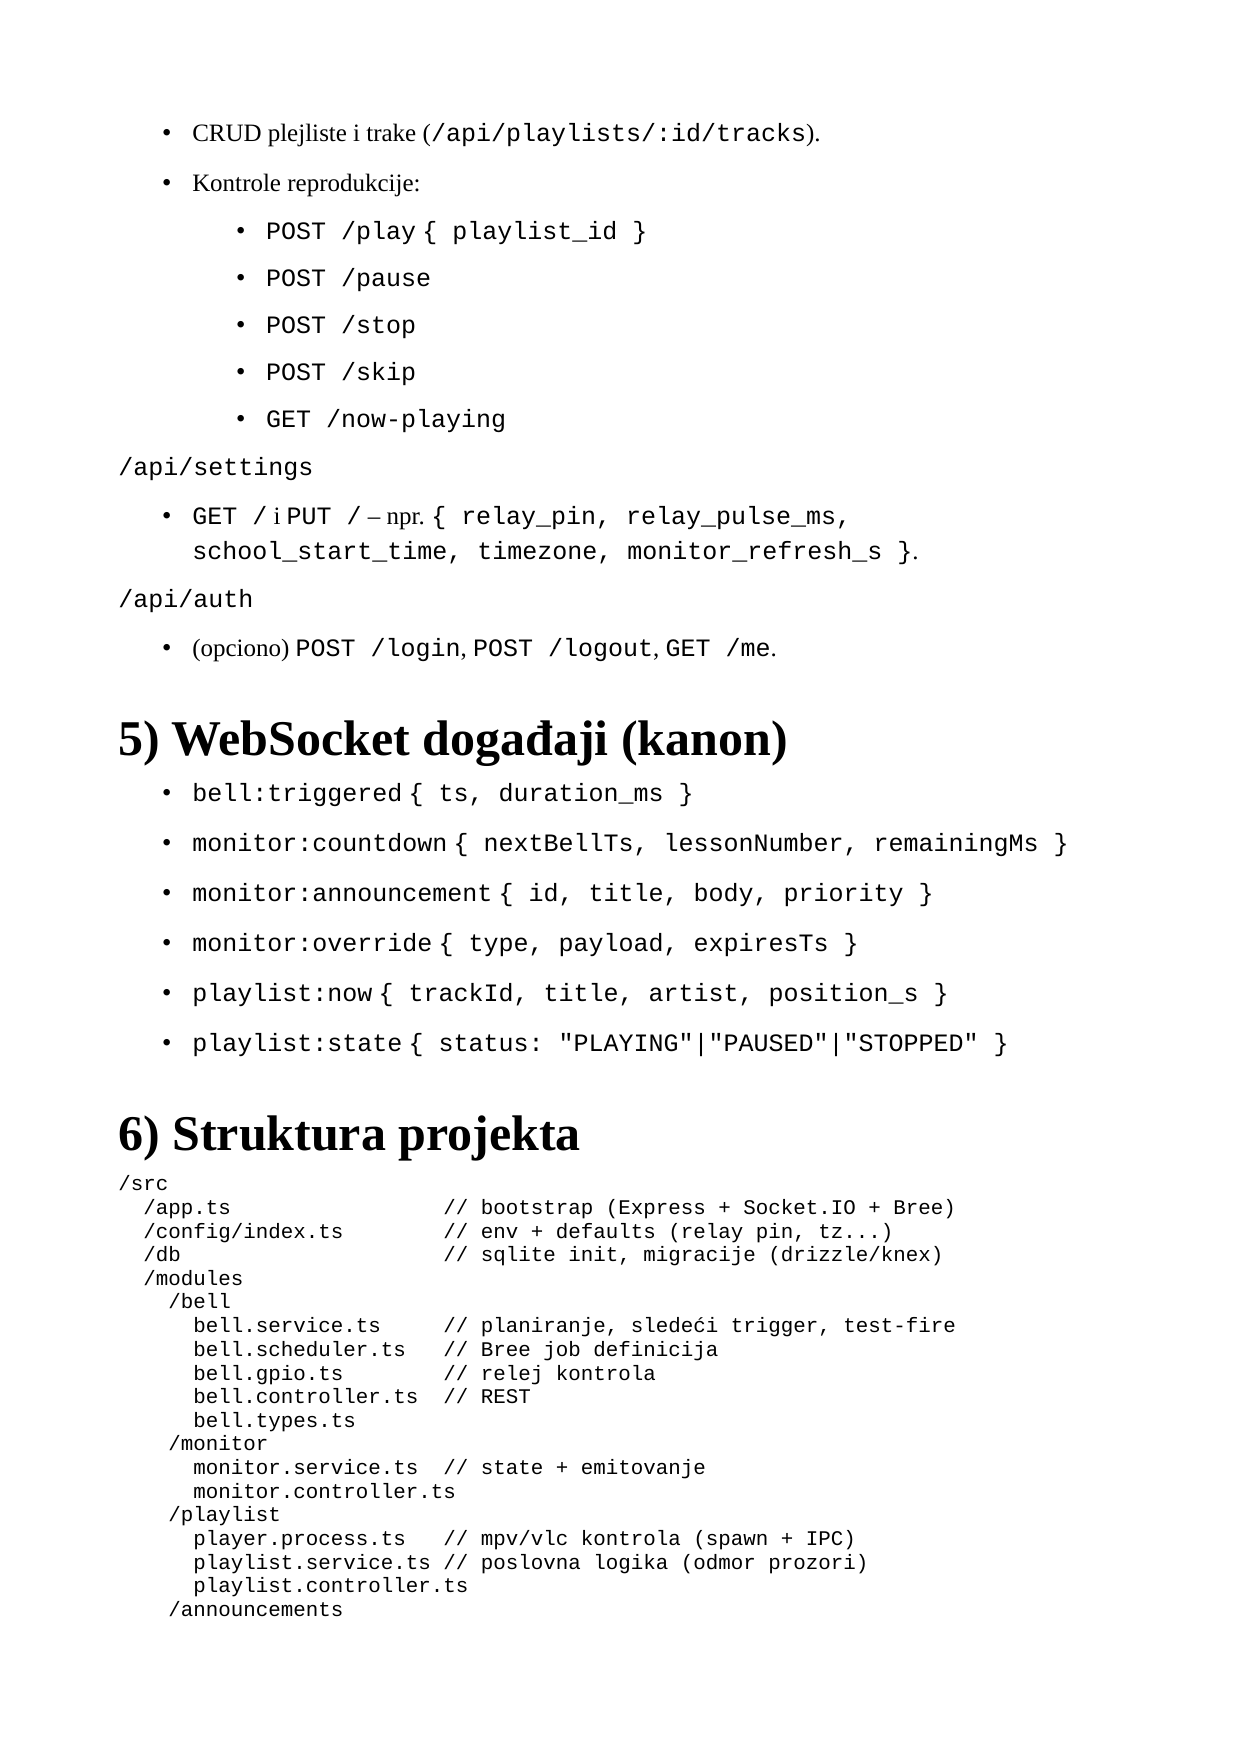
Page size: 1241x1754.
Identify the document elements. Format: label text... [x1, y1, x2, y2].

text monitor.service.ts // state + emitovanje [118, 1457, 1122, 1481]
text playlist.controller.ts [118, 1575, 1122, 1599]
text bell.types.ts [118, 1410, 1122, 1433]
text playlist.service.ts // poslovna logika (odmor prozori) [118, 1552, 1122, 1575]
text bell.service.ts // planiranje, sledeći trigger, test-fire [118, 1315, 1122, 1339]
list POST /play { playlist_id } [236, 216, 1122, 247]
list monitor:countdown { nextBellTs, lessonNumber, remainingMs } [162, 828, 1122, 859]
list monitor:override { type, payload, expiresTs } [162, 928, 1122, 959]
text /announcements [118, 1599, 1122, 1623]
text /bell [118, 1292, 1122, 1315]
text /playlist [118, 1504, 1122, 1528]
text /api/settings [118, 454, 1122, 482]
list POST /skip [236, 360, 1122, 388]
list GET / i PUT / – npr. { relay_pin, relay_pulse_ms, school_start_time, timezone, monitor_refresh_s }. [162, 501, 1122, 567]
text monitor.controller.ts [118, 1481, 1122, 1504]
subtitle 5) WebSocket događaji (kanon) [118, 708, 1122, 766]
text /api/auth [118, 586, 1122, 614]
list playlist:now { trackId, title, artist, position_s } [162, 978, 1122, 1009]
list monitor:announcement { id, title, body, priority } [162, 878, 1122, 909]
text /config/index.ts // env + defaults (relay pin, tz...) [118, 1221, 1122, 1244]
list CRUD plejliste i trake (/api/playlists/:id/tracks). [162, 118, 1122, 149]
text bell.controller.ts // REST [118, 1386, 1122, 1410]
list (opciono) POST /login, POST /logout, GET /me. [162, 633, 1122, 664]
list POST /pause [236, 266, 1122, 294]
text /modules [118, 1268, 1122, 1292]
list POST /stop [236, 313, 1122, 341]
text /app.ts // bootstrap (Express + Socket.IO + Bree) [118, 1197, 1122, 1221]
list playlist:state { status: "PLAYING"|"PAUSED"|"STOPPED" } [162, 1028, 1122, 1059]
list Kontrole reprodukcije: [162, 168, 1122, 197]
list bell:triggered { ts, duration_ms } [162, 778, 1122, 809]
subtitle 6) Struktura projekta [118, 1103, 1122, 1161]
text player.process.ts // mpv/vlc kontrola (spawn + IPC) [118, 1528, 1122, 1552]
text /src [118, 1173, 1122, 1197]
text bell.gpio.ts // relej kontrola [118, 1362, 1122, 1386]
list GET /now-playing [236, 407, 1122, 435]
text /monitor [118, 1433, 1122, 1457]
text /db // sqlite init, migracije (drizzle/knex) [118, 1244, 1122, 1268]
text bell.scheduler.ts // Bree job definicija [118, 1339, 1122, 1362]
